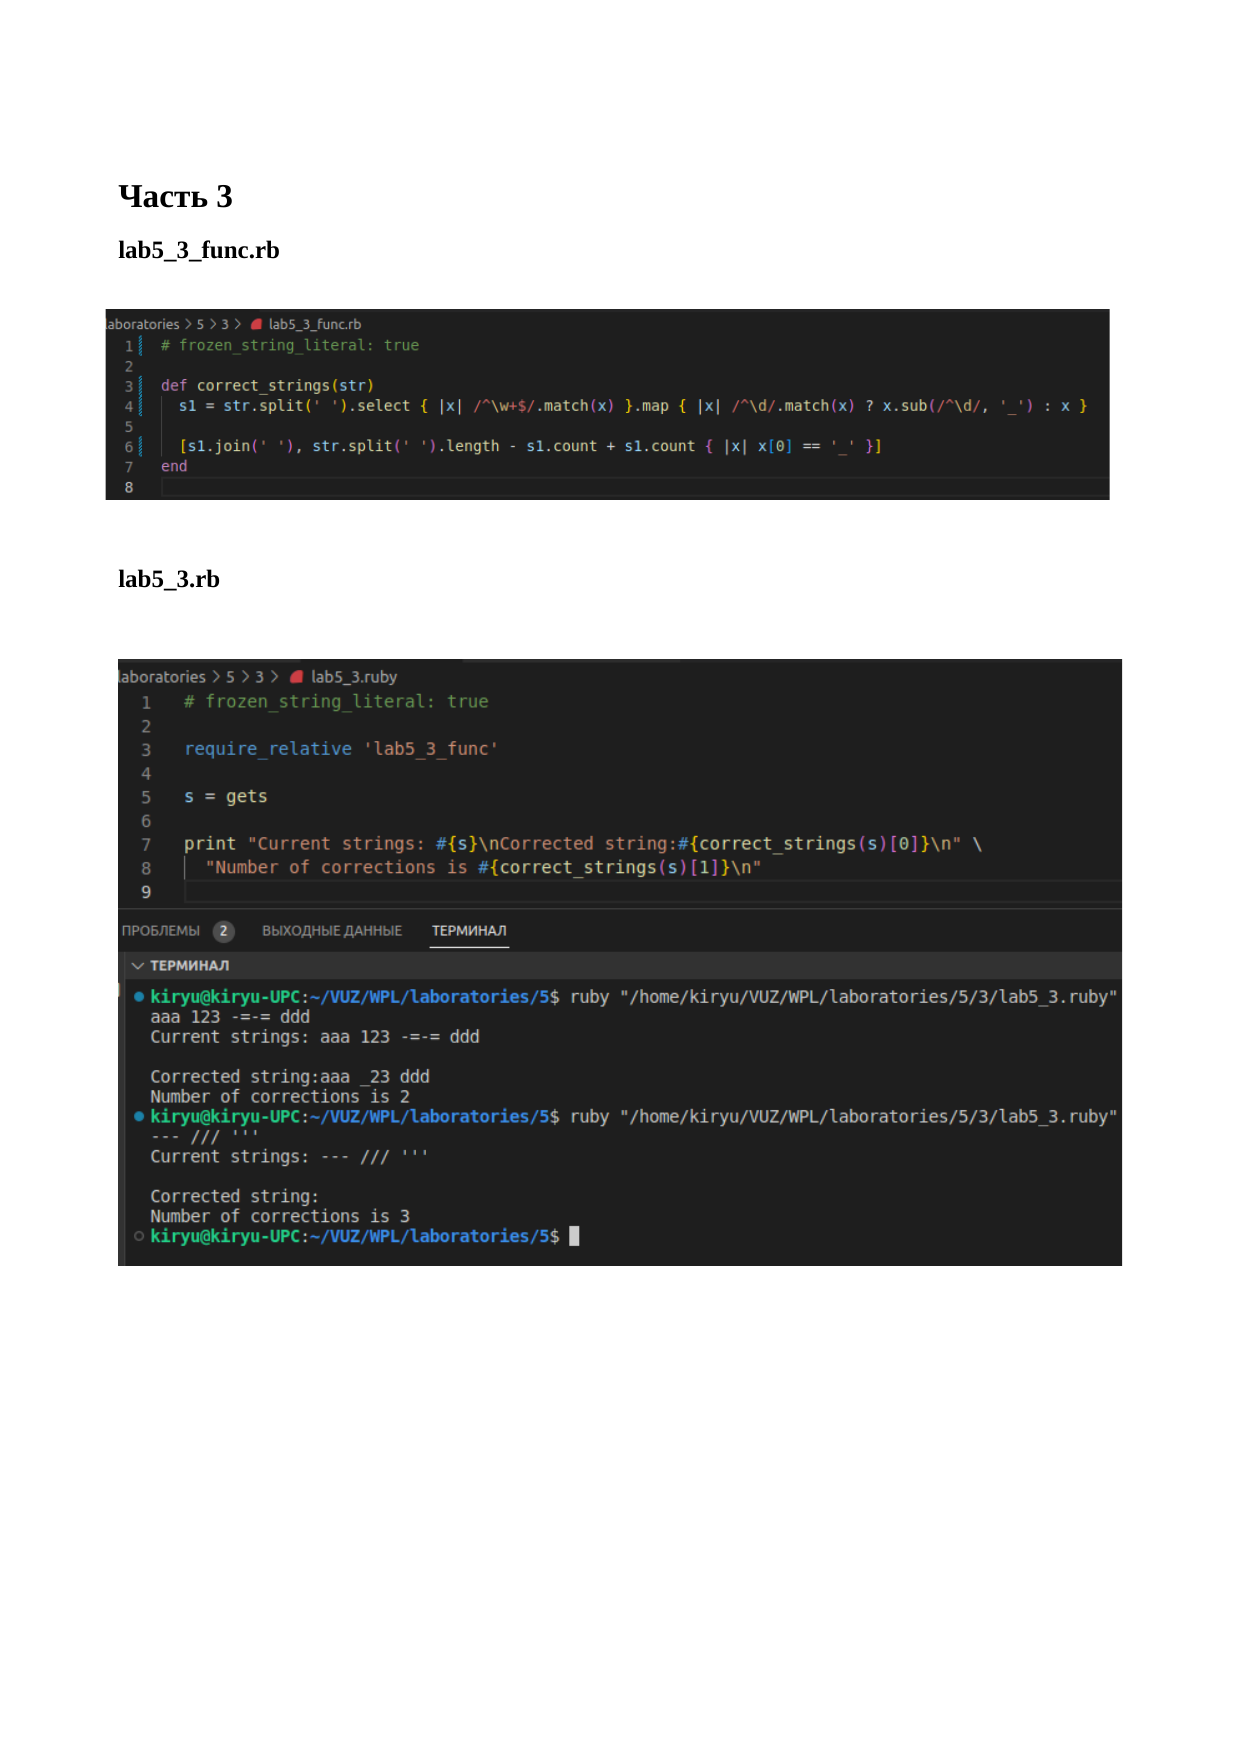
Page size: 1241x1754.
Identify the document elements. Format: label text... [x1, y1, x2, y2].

text lab5_3.rb [118, 564, 1122, 593]
text Часть 3 [118, 177, 1122, 215]
picture [118, 659, 1123, 1266]
picture [105, 309, 1110, 500]
text lab5_3_func.rb [118, 235, 1122, 264]
